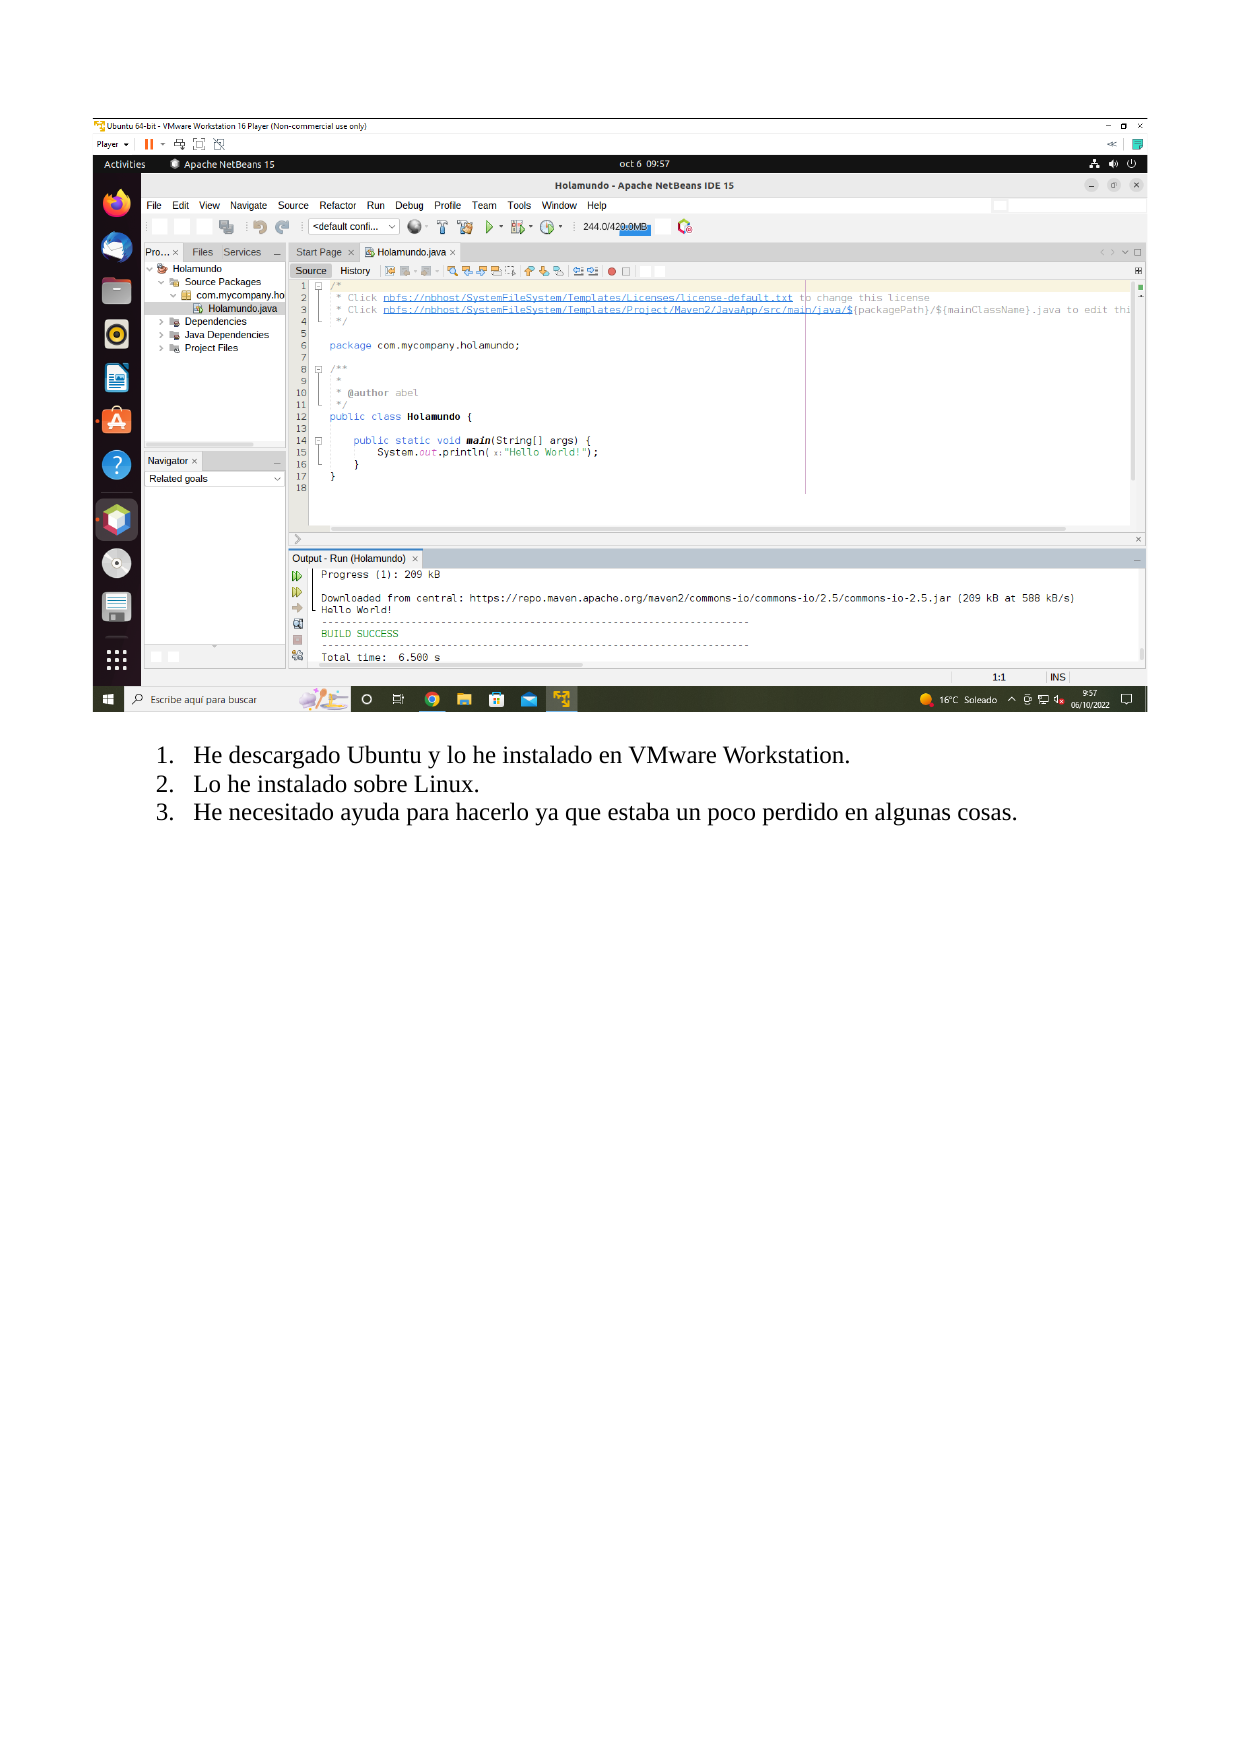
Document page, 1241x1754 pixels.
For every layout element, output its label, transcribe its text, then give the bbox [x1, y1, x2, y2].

list He necesitado ayuda para hacerlo ya que estaba un poco perdido en algunas cosas. [156, 797, 1122, 826]
picture [92, 118, 1148, 712]
list He descargado Ubuntu y lo he instalado en VMware Workstation. [156, 740, 1122, 769]
list Lo he instalado sobre Linux. [156, 769, 1122, 797]
